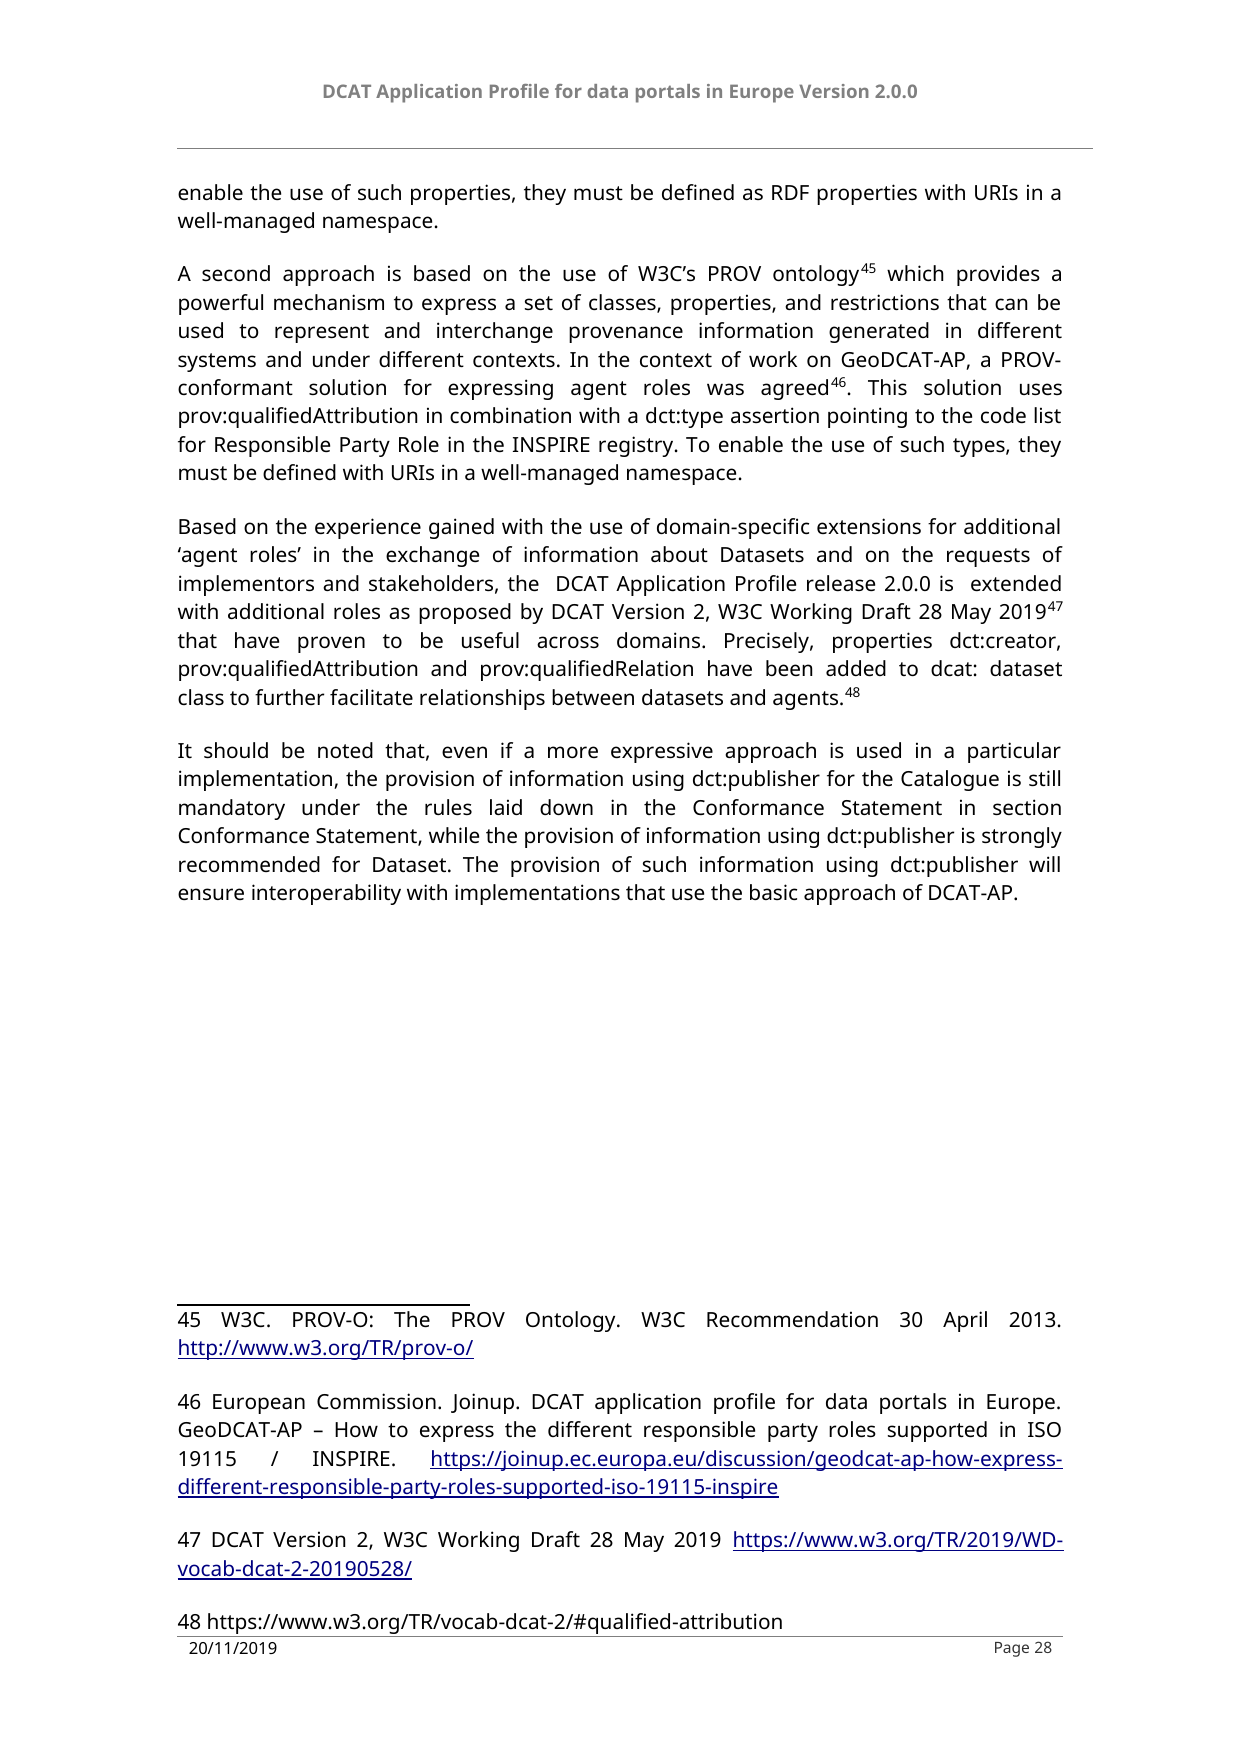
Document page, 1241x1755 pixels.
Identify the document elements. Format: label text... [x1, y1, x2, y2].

text A second approach is based on the use of W3C’s PROV ontology which provides a powerful mechanism to express a set of classes, properties, and restrictions that can be used to represent and interchange provenance information generated in different systems and under different contexts. In the context of work on GeoDCAT-AP, a PROV-conformant solution for expressing agent roles was agreed. This solution uses prov:qualifiedAttribution in combination with a dct:type assertion pointing to the code list for Responsible Party Role in the INSPIRE registry. To enable the use of such types, they must be defined with URIs in a well-managed namespace. [177, 259, 1063, 487]
text W3C. PROV-O: The PROV Ontology. W3C Recommendation 30 April 2013. http://www.w3.org/TR/prov-o/ [177, 1305, 1063, 1362]
text European Commission. Joinup. DCAT application profile for data portals in Europe. GeoDCAT-AP – How to express the different responsible party roles supported in ISO 19115 / INSPIRE. https://joinup.ec.europa.eu/discussion/geodcat-ap-how-express-different-responsible-party-roles-supported-iso-19115-inspire [177, 1387, 1063, 1501]
text The first possible approach is based on the use of a predicate vocabulary that provides a set of properties that represent additional types of relationships between Datasets and Agents. For example, properties could be defined, such as foo:owner, foo:curator or foo:responsibleParty, in addition to the use of existing well-known properties, such as dct:creator and dct:rightsHolder. A possible source for such additional properties is the Roles Named Authority List maintained by the Publications Office of the EU. Other domain-specific sources for additional properties are the INSPIRE Responsible Party roles, the Library of Congress’ MARC relators and DataCite’s contributor types. To enable the use of such properties, they must be defined as RDF properties with URIs in a well-managed namespace. [177, 178, 1063, 234]
text It should be noted that, even if a more expressive approach is used in a particular implementation, the provision of information using dct:publisher for the Catalogue is still mandatory under the rules laid down in the Conformance Statement in section 6, while the provision of information using dct:publisher is strongly recommended for Dataset. The provision of such information using dct:publisher will ensure interoperability with implementations that use the basic approach of DCAT-AP. [177, 736, 1063, 907]
text https://www.w3.org/TR/vocab-dcat-2/#qualified-attribution [177, 1607, 1063, 1636]
text Based on the experience gained with the use of domain-specific extensions for additional ‘agent roles’ in the exchange of information about Datasets and on the requests of implementors and stakeholders, the DCAT Application Profile release 2.0.0 is extended with additional roles as proposed by DCAT Version 2, W3C Working Draft 28 May 2019 that have proven to be useful across domains. Precisely, properties dct:creator, prov:qualifiedAttribution and prov:qualifiedRelation have been added to dcat: dataset class to further facilitate relationships between datasets and agents. [177, 512, 1063, 711]
text DCAT Version 2, W3C Working Draft 28 May 2019 https://www.w3.org/TR/2019/WD-vocab-dcat-2-20190528/ [177, 1526, 1063, 1582]
